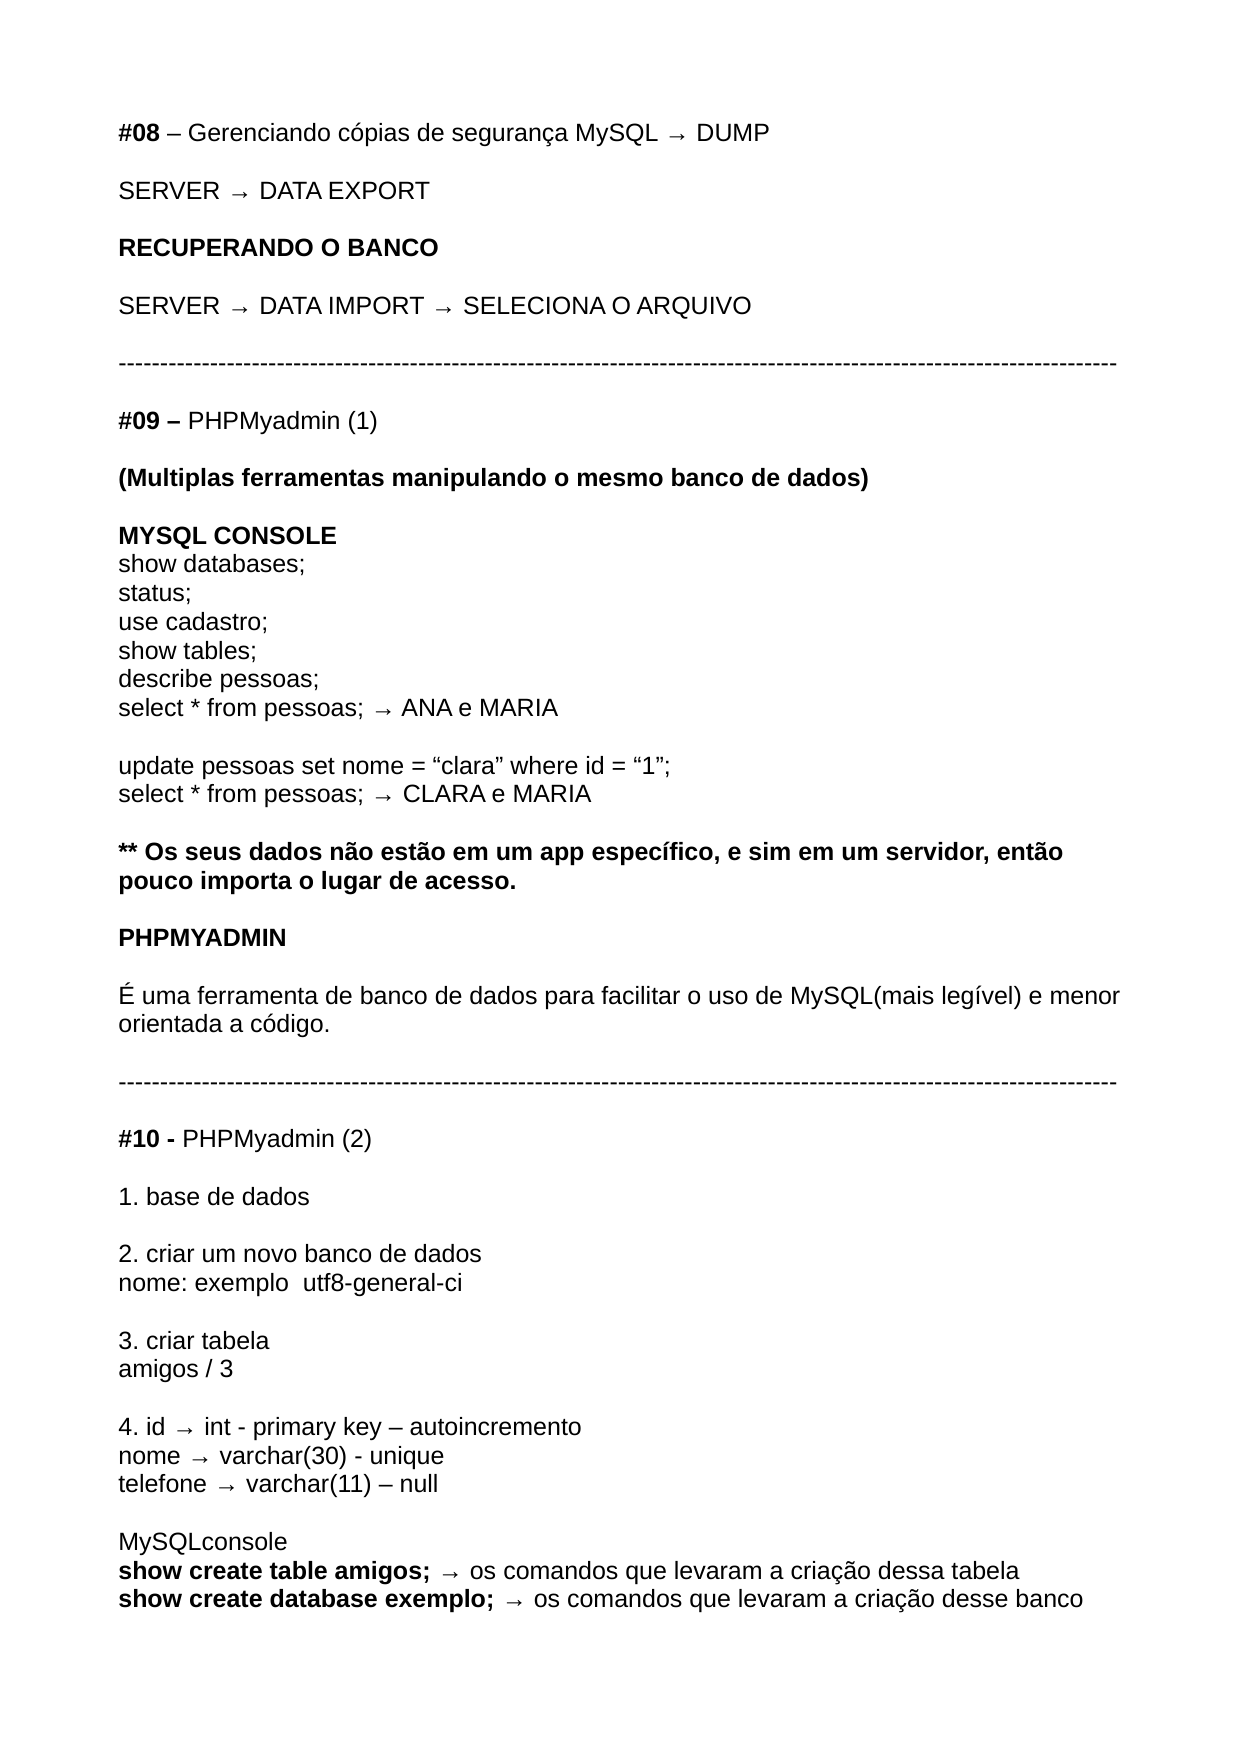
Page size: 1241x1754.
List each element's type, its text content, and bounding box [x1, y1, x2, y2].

text ------------------------------------------------------------------------------------------------------------------------ [118, 1067, 1122, 1096]
text show tables; [118, 636, 1122, 664]
text ** Os seus dados não estão em um app específico, e sim em um servidor, então pouco importa o lugar de acesso. [118, 837, 1122, 894]
text show create database exemplo; → os comandos que levaram a criação desse banco [118, 1584, 1122, 1613]
text #09 – PHPMyadmin (1) [118, 406, 1122, 434]
text #08 – Gerenciando cópias de segurança MySQL → DUMP [118, 118, 1122, 147]
text 1. base de dados [118, 1182, 1122, 1211]
text É uma ferramenta de banco de dados para facilitar o uso de MySQL(mais legível) e menor orientada a código. [118, 981, 1122, 1038]
text PHPMYADMIN [118, 923, 1122, 952]
text SERVER → DATA IMPORT → SELECIONA O ARQUIVO [118, 291, 1122, 319]
text update pessoas set nome = “clara” where id = “1”; [118, 751, 1122, 779]
text select * from pessoas; → CLARA e MARIA [118, 779, 1122, 808]
text ------------------------------------------------------------------------------------------------------------------------ [118, 348, 1122, 377]
text show databases; [118, 549, 1122, 578]
text MYSQL CONSOLE [118, 521, 1122, 549]
text telefone → varchar(11) – null [118, 1469, 1122, 1498]
text select * from pessoas; → ANA e MARIA [118, 693, 1122, 722]
text amigos / 3 [118, 1354, 1122, 1383]
text status; [118, 578, 1122, 607]
text 4. id → int - primary key – autoincremento [118, 1412, 1122, 1441]
text (Multiplas ferramentas manipulando o mesmo banco de dados) [118, 463, 1122, 492]
text nome → varchar(30) - unique [118, 1441, 1122, 1469]
text use cadastro; [118, 607, 1122, 636]
text show create table amigos; → os comandos que levaram a criação dessa tabela [118, 1556, 1122, 1584]
text RECUPERANDO O BANCO [118, 233, 1122, 262]
text nome: exemplo utf8-general-ci [118, 1268, 1122, 1297]
text #10 - PHPMyadmin (2) [118, 1124, 1122, 1153]
text 3. criar tabela [118, 1326, 1122, 1354]
text 2. criar um novo banco de dados [118, 1239, 1122, 1268]
text SERVER → DATA EXPORT [118, 176, 1122, 204]
text describe pessoas; [118, 664, 1122, 693]
text MySQLconsole [118, 1527, 1122, 1556]
